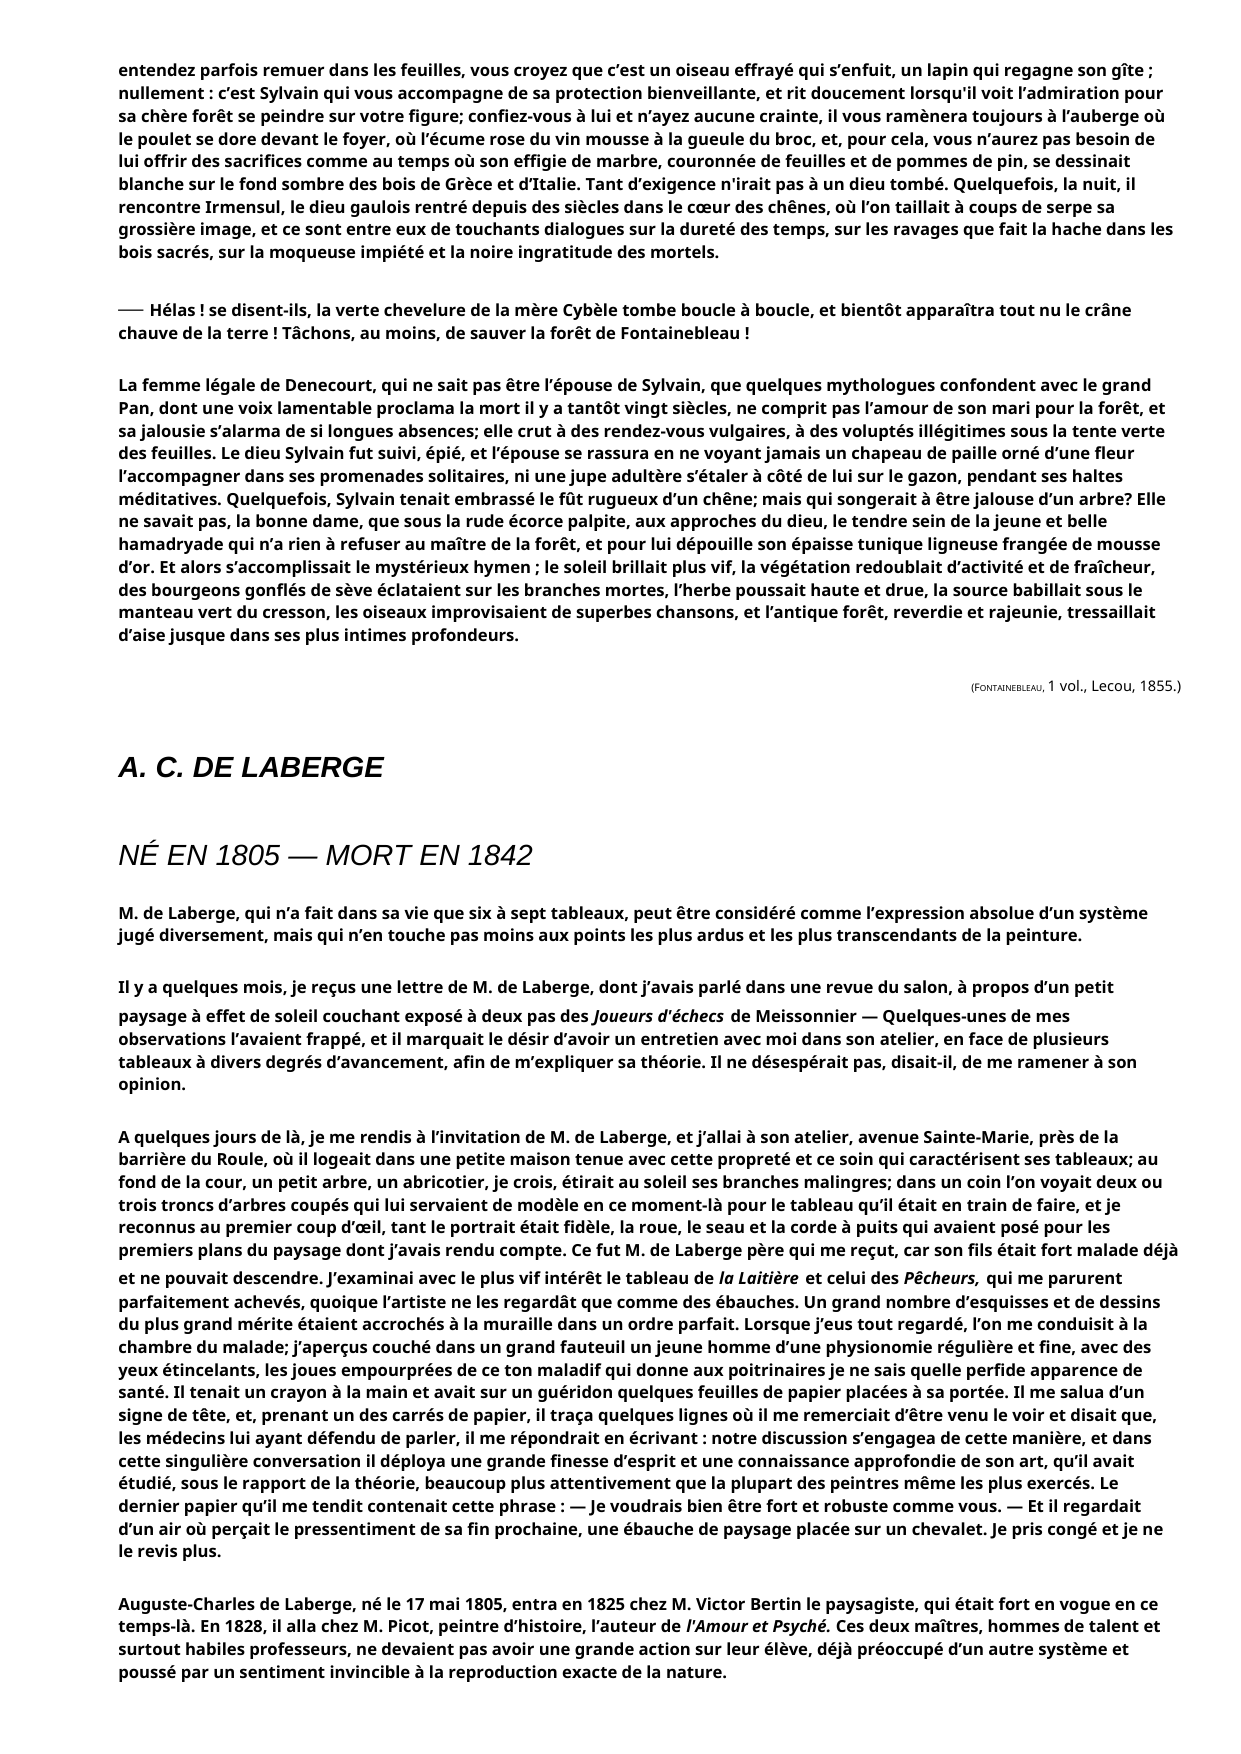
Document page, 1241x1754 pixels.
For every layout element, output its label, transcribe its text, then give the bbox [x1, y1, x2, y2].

text — Hélas ! se disent-ils, la verte chevelure de la mère Cybèle tombe boucle à boucle, et bientôt apparaîtra tout nu le crâne chauve de la terre ! Tâchons, au moins, de sauver la forêt de Fontainebleau ! [118, 293, 1181, 344]
subtitle NÉ EN 1805 — MORT EN 1842 [118, 838, 1181, 872]
text M. de Laberge, qui n’a fait dans sa vie que six à sept tableaux, peut être considéré comme l’expression absolue d’un système jugé diversement, mais qui n’en touche pas moins aux points les plus ardus et les plus transcendants de la peinture. [118, 901, 1181, 947]
subtitle A. C. DE LABERGE [118, 750, 1181, 784]
text Il y a quelques mois, je reçus une lettre de M. de Laberge, dont j’avais parlé dans une revue du salon, à propos d’un petit paysage à effet de soleil couchant exposé à deux pas des Joueurs d'échecs de Meissonnier — Quelques-unes de mes observations l’avaient frappé, et il marquait le désir d’avoir un entretien avec moi dans son atelier, en face de plusieurs tableaux à divers degrés d’avancement, afin de m’expliquer sa théorie. Il ne désespérait pas, disait-il, de me ramener à son opinion. [118, 976, 1181, 1096]
text Auguste-Charles de Laberge, né le 17 mai 1805, entra en 1825 chez M. Victor Bertin le paysagiste, qui était fort en vogue en ce temps-là. En 1828, il alla chez M. Picot, peintre d’histoire, l’auteur de l'Amour et Psyché. Ces deux maîtres, hommes de talent et surtout habiles professeurs, ne devaient pas avoir une grande action sur leur élève, déjà préoccupé d’un autre système et poussé par un sentiment invincible à la reproduction exacte de la nature. [118, 1592, 1181, 1683]
text A quelques jours de là, je me rendis à l’invitation de M. de Laberge, et j’allai à son atelier, avenue Sainte-Marie, près de la barrière du Roule, où il logeait dans une petite maison tenue avec cette propreté et ce soin qui caractérisent ses tableaux; au fond de la cour, un petit arbre, un abricotier, je crois, étirait au soleil ses branches malingres; dans un coin l’on voyait deux ou trois troncs d’arbres coupés qui lui servaient de modèle en ce moment-là pour le tableau qu’il était en train de faire, et je reconnus au premier coup d’œil, tant le portrait était fidèle, la roue, le seau et la corde à puits qui avaient posé pour les premiers plans du paysage dont j’avais rendu compte. Ce fut M. de Laberge père qui me reçut, car son fils était fort malade déjà et ne pouvait descendre. J’examinai avec le plus vif intérêt le tableau de la Laitière et celui des Pêcheurs, qui me parurent parfaitement achevés, quoique l’artiste ne les regardât que comme des ébauches. Un grand nombre d’esquisses et de dessins du plus grand mérite étaient accrochés à la muraille dans un ordre parfait. Lorsque j’eus tout regardé, l’on me conduisit à la chambre du malade; j’aperçus couché dans un grand fauteuil un jeune homme d’une physionomie régulière et fine, avec des yeux étincelants, les joues empourprées de ce ton maladif qui donne aux poitrinaires je ne sais quelle perfide apparence de santé. Il tenait un crayon à la main et avait sur un guéridon quelques feuilles de papier placées à sa portée. Il me salua d’un signe de tête, et, prenant un des carrés de papier, il traça quelques lignes où il me remerciait d’être venu le voir et disait que, les médecins lui ayant défendu de parler, il me répondrait en écrivant : notre discussion s’engagea de cette manière, et dans cette singulière conversation il déploya une grande finesse d’esprit et une connaissance approfondie de son art, qu’il avait étudié, sous le rapport de la théorie, beaucoup plus attentivement que la plupart des peintres même les plus exercés. Le dernier papier qu’il me tendit contenait cette phrase : — Je voudrais bien être fort et robuste comme vous. — Et il regardait d’un air où perçait le pressentiment de sa fin prochaine, une ébauche de paysage placée sur un chevalet. Je pris congé et je ne le revis plus. [118, 1125, 1181, 1563]
text entendez parfois remuer dans les feuilles, vous croyez que c’est un oiseau effrayé qui s’enfuit, un lapin qui regagne son gîte ; nullement : c’est Sylvain qui vous accompagne de sa protection bienveillante, et rit doucement lorsqu'il voit l’admiration pour sa chère forêt se peindre sur votre figure; confiez-vous à lui et n’ayez aucune crainte, il vous ramènera toujours à l’auberge où le poulet se dore devant le foyer, où l’écume rose du vin mousse à la gueule du broc, et, pour cela, vous n’aurez pas besoin de lui offrir des sacrifices comme au temps où son effigie de marbre, couronnée de feuilles et de pommes de pin, se dessinait blanche sur le fond sombre des bois de Grèce et d’Italie. Tant d’exigence n'irait pas à un dieu tombé. Quelquefois, la nuit, il rencontre Irmensul, le dieu gaulois rentré depuis des siècles dans le cœur des chênes, où l’on taillait à coups de serpe sa grossière image, et ce sont entre eux de touchants dialogues sur la dureté des temps, sur les ravages que fait la hache dans les bois sacrés, sur la moqueuse impiété et la noire ingratitude des mortels. [118, 59, 1181, 263]
text (Fontainebleau, 1 vol., Lecou, 1855.) [118, 676, 1181, 696]
text La femme légale de Denecourt, qui ne sait pas être l’épouse de Sylvain, que quelques mythologues confondent avec le grand Pan, dont une voix lamentable proclama la mort il y a tantôt vingt siècles, ne comprit pas l’amour de son mari pour la forêt, et sa jalousie s’alarma de si longues absences; elle crut à des rendez-vous vulgaires, à des voluptés illégitimes sous la tente verte des feuilles. Le dieu Sylvain fut suivi, épié, et l’épouse se rassura en ne voyant jamais un chapeau de paille orné d’une fleur l’accompagner dans ses promenades solitaires, ni une jupe adultère s’étaler à côté de lui sur le gazon, pendant ses haltes méditatives. Quelquefois, Sylvain tenait embrassé le fût rugueux d’un chêne; mais qui songerait à être jalouse d’un arbre? Elle ne savait pas, la bonne dame, que sous la rude écorce palpite, aux approches du dieu, le tendre sein de la jeune et belle hamadryade qui n’a rien à refuser au maître de la forêt, et pour lui dépouille son épaisse tunique ligneuse frangée de mousse d’or. Et alors s’accomplissait le mystérieux hymen ; le soleil brillait plus vif, la végétation redoublait d’activité et de fraîcheur, des bourgeons gonflés de sève éclataient sur les branches mortes, l’herbe poussait haute et drue, la source babillait sous le manteau vert du cresson, les oiseaux improvisaient de superbes chansons, et l’antique forêt, reverdie et rajeunie, tressaillait d’aise jusque dans ses plus intimes profondeurs. [118, 374, 1181, 646]
